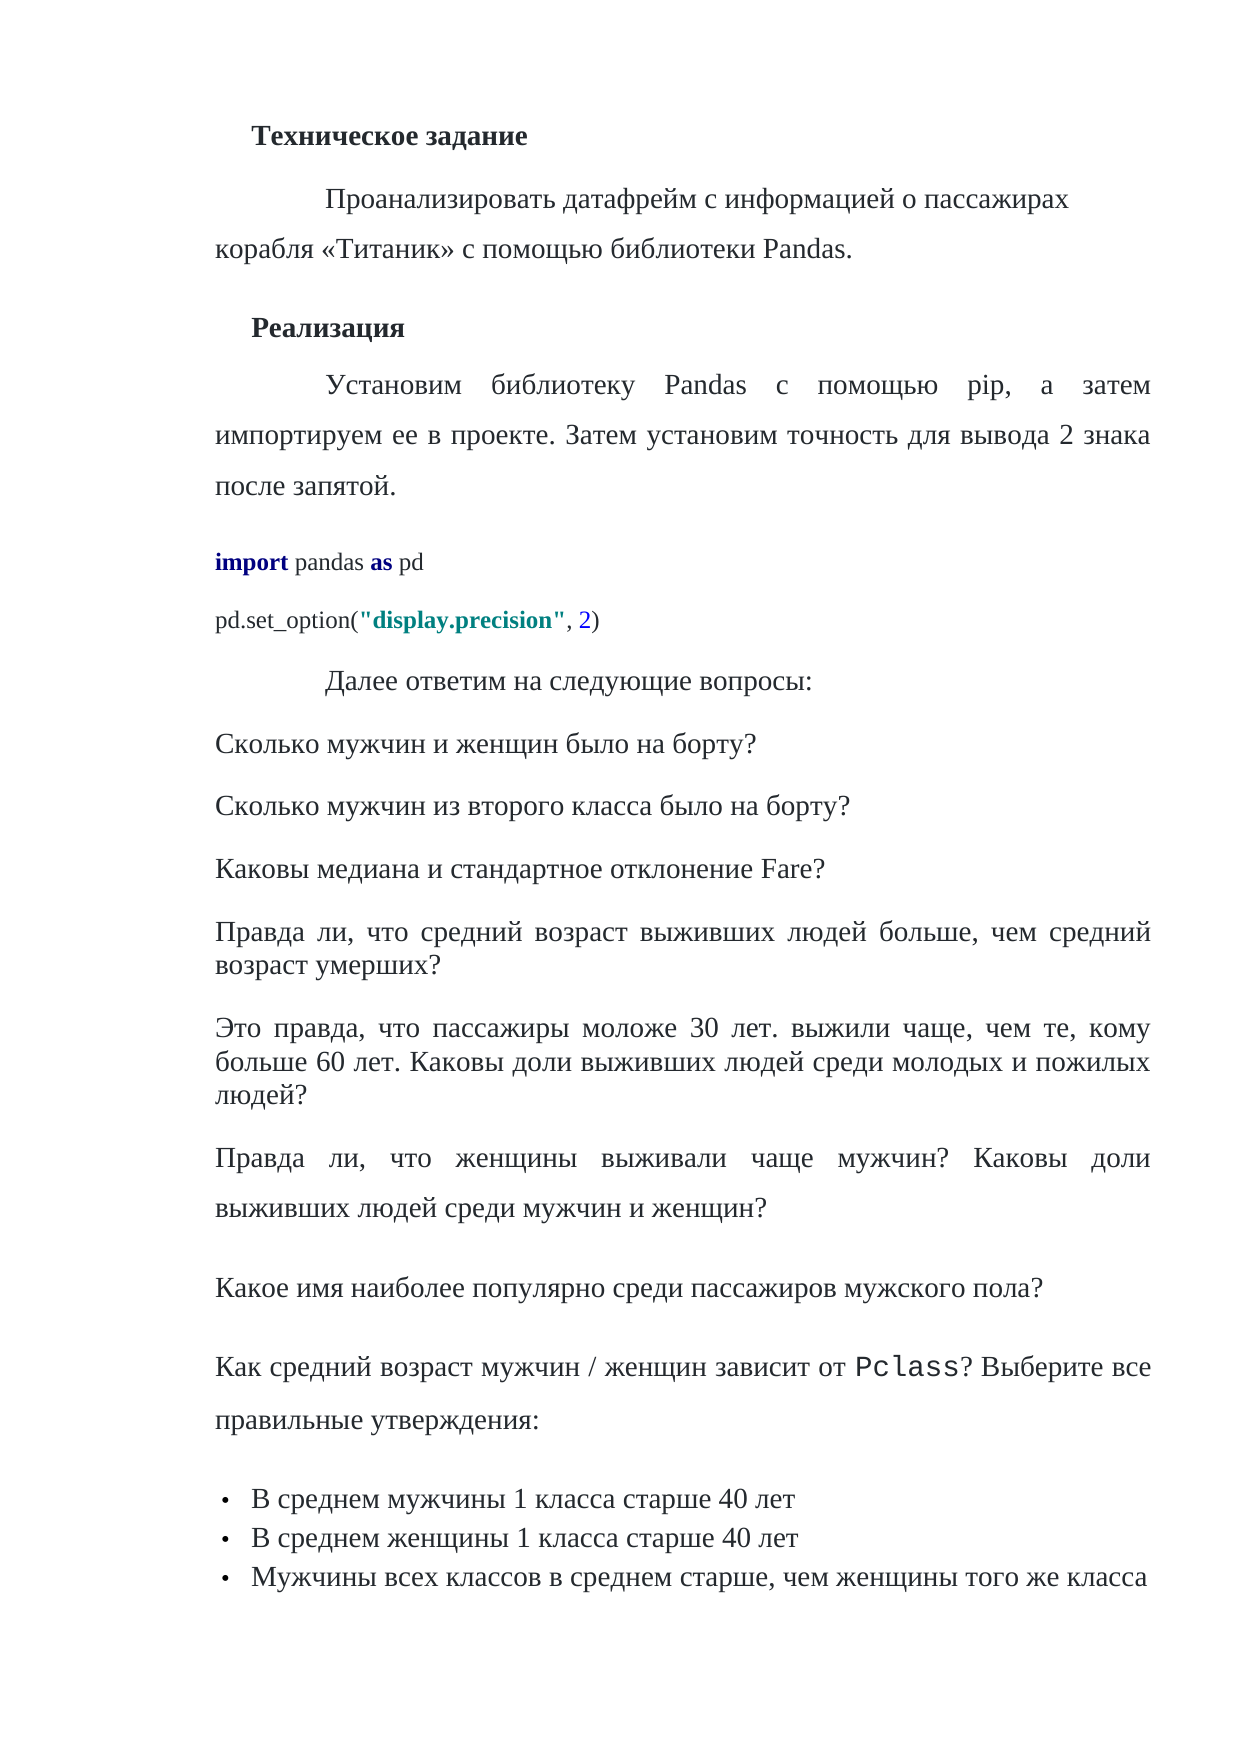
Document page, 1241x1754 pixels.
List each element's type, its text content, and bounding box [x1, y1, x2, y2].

text import pandas as pd [215, 547, 1152, 576]
text Проанализировать датафрейм с информацией о пассажирах корабля «Титаник» с помощью библиотеки Pandas. [215, 181, 1152, 265]
list Реализация [177, 311, 1152, 344]
list В среднем женщины 1 класса старше 40 лет [221, 1520, 1152, 1554]
text Сколько мужчин из второго класса было на борту? [215, 788, 1152, 822]
text Техническое задание [215, 118, 1152, 152]
text Сколько мужчин и женщин было на борту? [215, 726, 1152, 759]
text Установим библиотеку Pandas с помощью pip, а затем импортируем ее в проекте. Затем установим точность для вывода 2 знака после запятой. [215, 367, 1152, 501]
text pd.set_option("display.precision", 2) [215, 605, 1152, 634]
text Это правда, что пассажиры моложе 30 лет. выжили чаще, чем те, кому больше 60 лет. Каковы доли выживших людей среди молодых и пожилых людей? [215, 1010, 1152, 1111]
list В среднем мужчины 1 класса старше 40 лет [221, 1482, 1152, 1515]
list Мужчины всех классов в среднем старше, чем женщины того же класса [221, 1559, 1152, 1592]
text Какое имя наиболее популярно среди пассажиров мужского пола? [215, 1270, 1152, 1303]
text Как средний возраст мужчин / женщин зависит от Pclass? Выберите все правильные утверждения: [215, 1349, 1152, 1436]
text Каковы медиана и стандартное отклонение Fare? [215, 851, 1152, 885]
text Правда ли, что женщины выживали чаще мужчин? Каковы доли выживших людей среди мужчин и женщин? [215, 1140, 1152, 1224]
text Правда ли, что средний возраст выживших людей больше, чем средний возраст умерших? [215, 914, 1152, 981]
text Далее ответим на следующие вопросы: [215, 663, 1152, 697]
